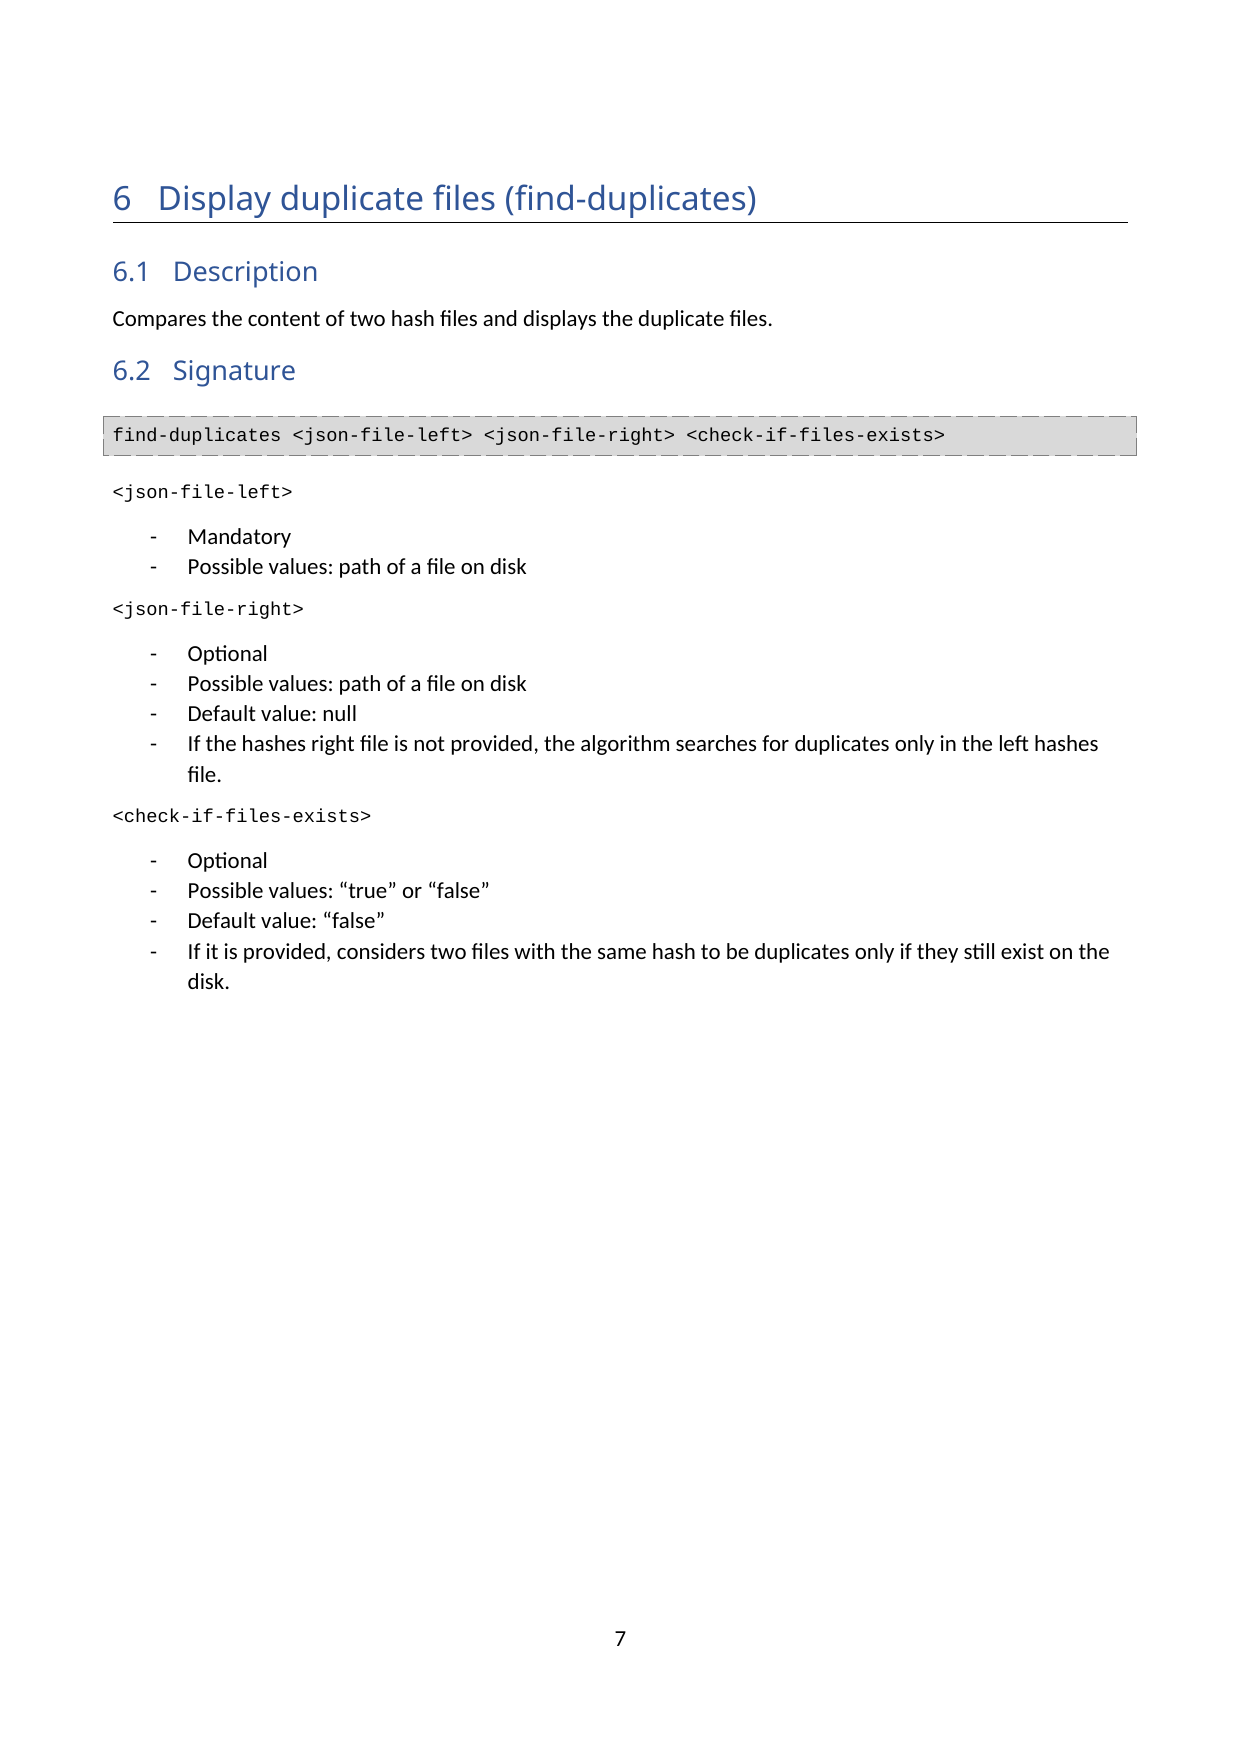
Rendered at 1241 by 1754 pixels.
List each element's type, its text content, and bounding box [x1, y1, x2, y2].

subtitle Description [112, 252, 1128, 289]
subtitle Display duplicate files (find-duplicates) [112, 175, 1128, 223]
text <json-file-left> [112, 483, 1128, 504]
list Possible values: path of a file on disk [150, 669, 1128, 697]
list Default value: null [150, 699, 1128, 727]
list Optional [150, 639, 1128, 667]
list Possible values: “true” or “false” [150, 876, 1128, 904]
subtitle Signature [112, 351, 1128, 388]
list If the hashes right file is not provided, the algorithm searches for duplicates only in the left hashes file. [150, 729, 1128, 788]
text <check-if-files-exists> [112, 807, 1128, 828]
text <json-file-right> [112, 599, 1128, 621]
text find-duplicates <json-file-left> <json-file-right> <check-if-files-exists> [103, 416, 1137, 456]
list Possible values: path of a file on disk [150, 552, 1128, 581]
list If it is provided, considers two files with the same hash to be duplicates only if they still exist on the disk. [150, 937, 1128, 995]
list Optional [150, 846, 1128, 874]
text Compares the content of two hash files and displays the duplicate files. [112, 304, 1128, 332]
list Mandatory [150, 522, 1128, 550]
list Default value: “false” [150, 907, 1128, 935]
